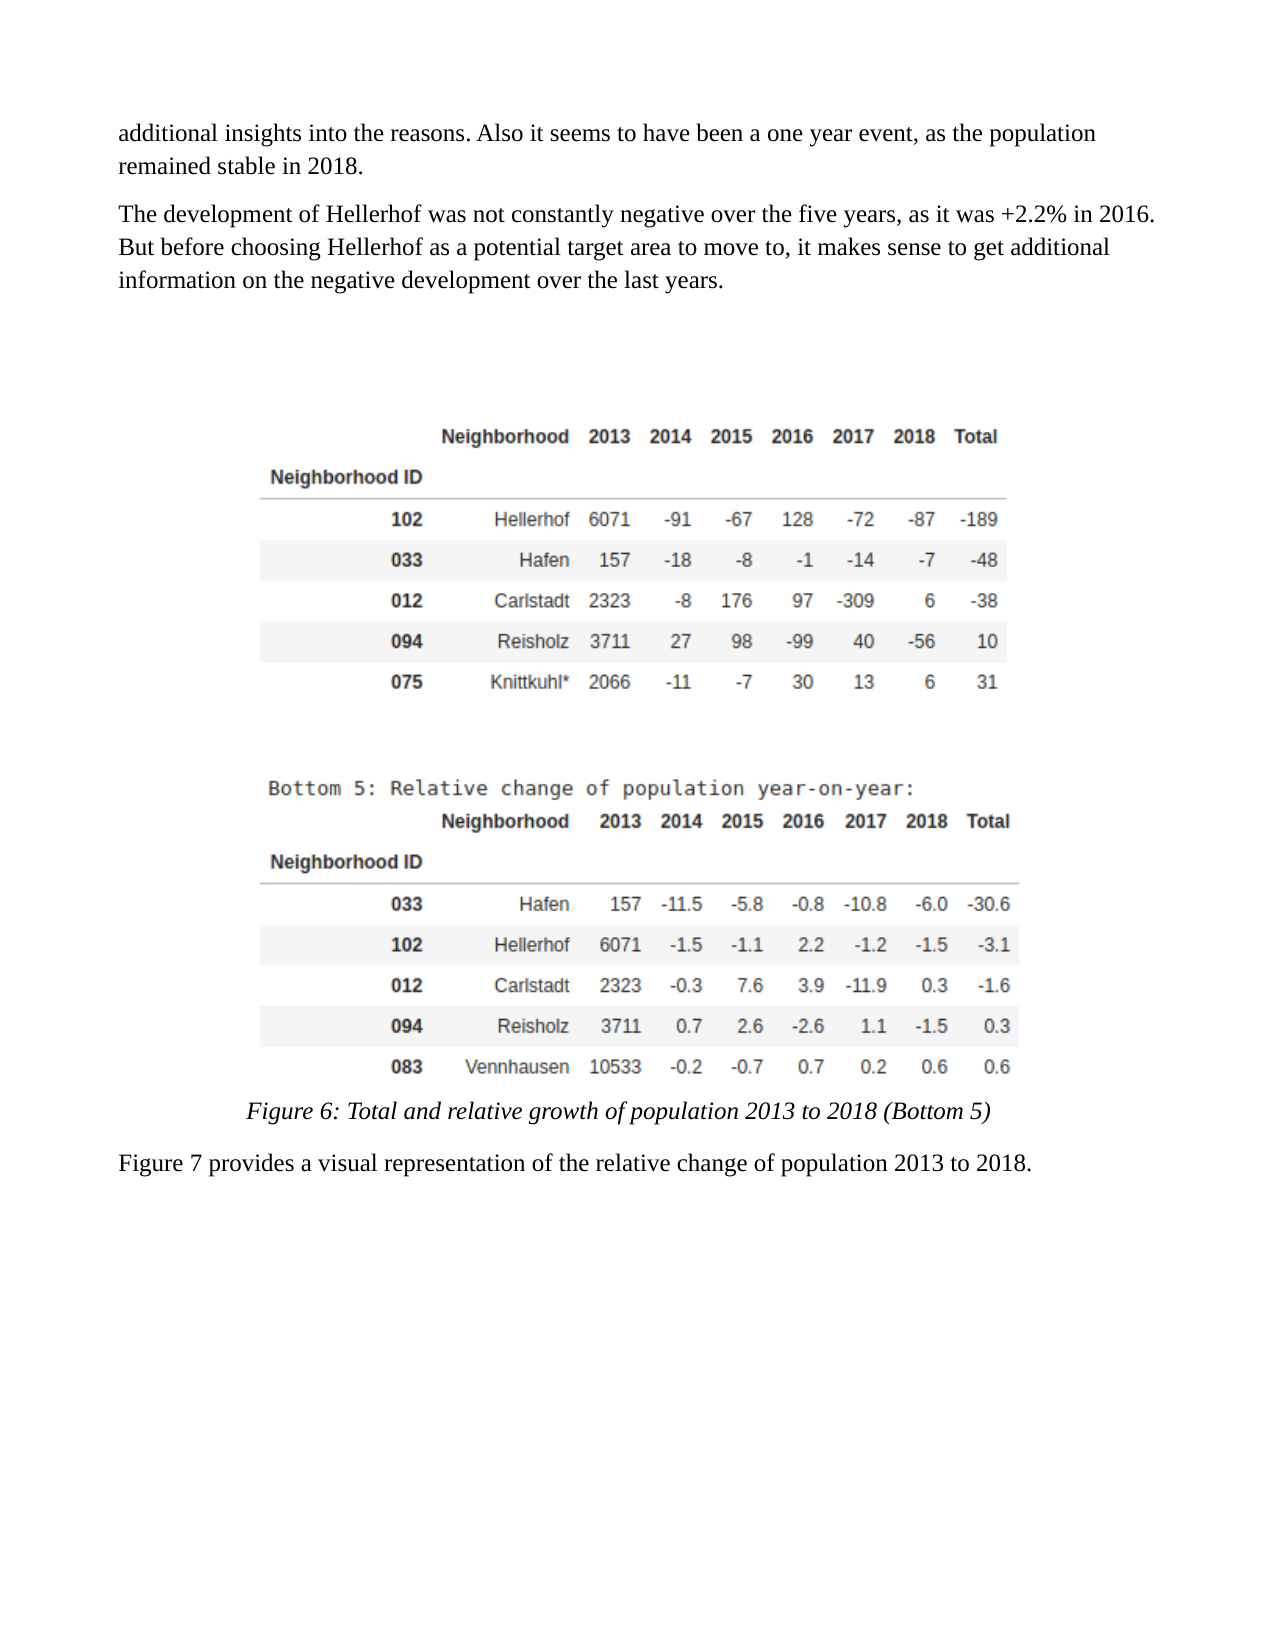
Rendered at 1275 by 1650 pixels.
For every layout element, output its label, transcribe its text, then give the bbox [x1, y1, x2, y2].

text additional insights into the reasons. Also it seems to have been a one year event, as the population remained stable in 2018. [118, 118, 1157, 180]
text Figure 6: Total and relative growth of population 2013 to 2018 (Bottom 5) [246, 1091, 1029, 1124]
text The development of Hellerhof was not constantly negative over the five years, as it was +2.2% in 2016. But before choosing Hellerhof as a potential target area to move to, it makes sense to get additional information on the negative development over the last years. [118, 199, 1157, 293]
text Figure 7 provides a visual representation of the relative change of population 2013 to 2018. [118, 408, 1157, 1176]
picture [246, 420, 1029, 1091]
